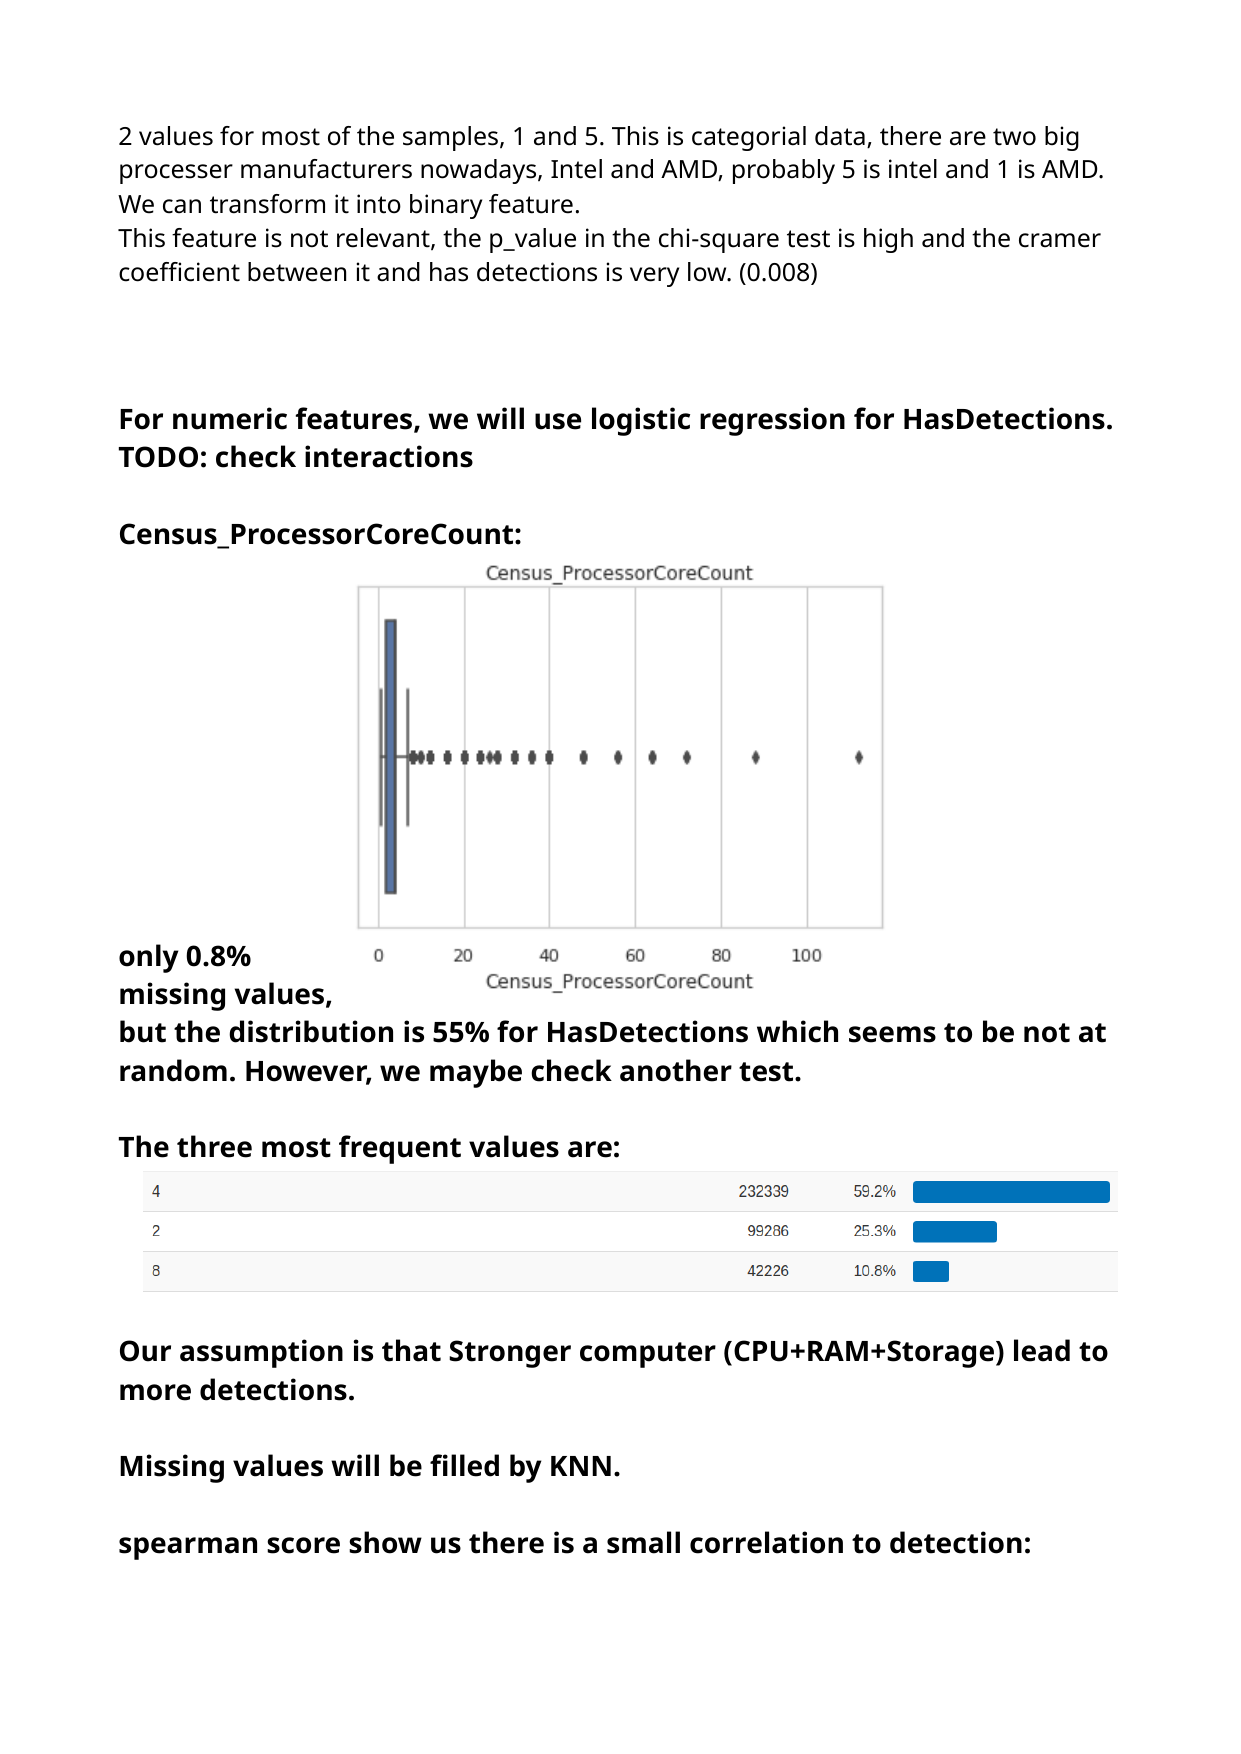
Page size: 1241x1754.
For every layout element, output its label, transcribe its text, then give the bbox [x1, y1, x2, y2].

text spearman score show us there is a small correlation to detection: [118, 1523, 1122, 1561]
text only 0.8% missing values, but the distribution is 55% for HasDetections which seems to be not at random. However, we maybe check another test. [118, 936, 1122, 1089]
text Our assumption is that Stronger computer (CPU+RAM+Storage) lead to more detections. [118, 1331, 1122, 1408]
text The three most frequent values are: [118, 1127, 1122, 1165]
text For numeric features, we will use logistic regression for HasDetections. [118, 399, 1122, 437]
picture [118, 1165, 1123, 1294]
text TODO: check interactions [118, 437, 1122, 476]
text 2 values for most of the samples, 1 and 5. This is categorial data, there are two big processer manufacturers nowadays, Intel and AMD, probably 5 is intel and 1 is AMD. We can transform it into binary feature. [118, 118, 1122, 220]
text This feature is not relevant, the p_value in the chi-square test is high and the cramer coefficient between it and has detections is very low. (0.008) [118, 220, 1122, 288]
text Missing values will be filled by KNN. [118, 1446, 1122, 1485]
text Census_ProcessorCoreCount: [118, 514, 1122, 552]
picture [347, 552, 893, 1001]
